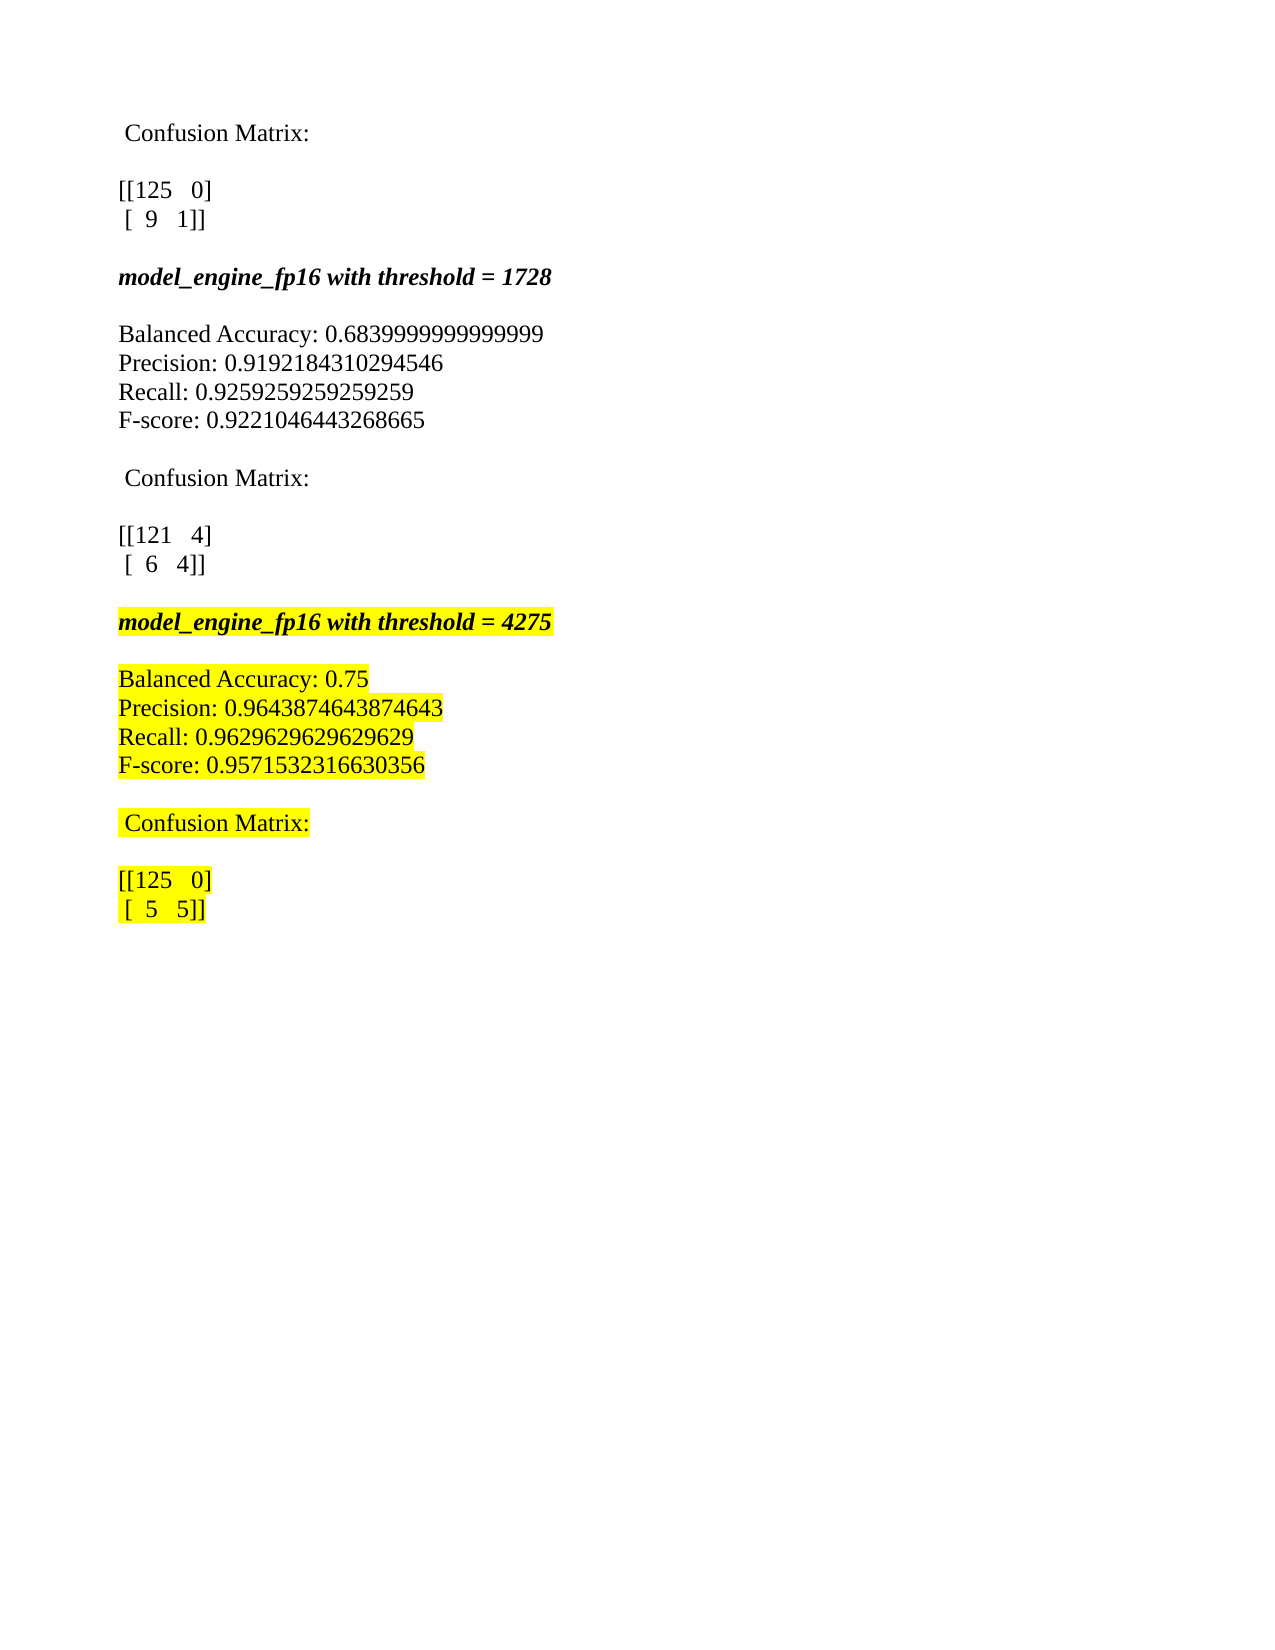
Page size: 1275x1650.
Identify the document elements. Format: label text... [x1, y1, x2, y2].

text Confusion Matrix: [118, 463, 1157, 492]
text Balanced Accuracy: 0.75 [118, 664, 1157, 693]
text [ 6 4]] [118, 549, 1157, 578]
text model_engine_fp16 with threshold = 4275 [118, 607, 1157, 636]
text [[125 0] [118, 866, 1157, 894]
text [[125 0] [118, 176, 1157, 204]
text Precision: 0.9192184310294546 [118, 348, 1157, 377]
text Balanced Accuracy: 0.6839999999999999 [118, 319, 1157, 348]
text model_engine_fp16 with threshold = 1728 [118, 262, 1157, 291]
text Recall: 0.9259259259259259 [118, 377, 1157, 406]
text Precision: 0.9643874643874643 [118, 693, 1157, 722]
text [ 5 5]] [118, 894, 1157, 923]
text [ 9 1]] [118, 204, 1157, 233]
text F-score: 0.9221046443268665 [118, 406, 1157, 434]
text Confusion Matrix: [118, 808, 1157, 837]
text F-score: 0.9571532316630356 [118, 751, 1157, 779]
text Confusion Matrix: [118, 118, 1157, 147]
text Recall: 0.9629629629629629 [118, 722, 1157, 751]
text [[121 4] [118, 521, 1157, 549]
